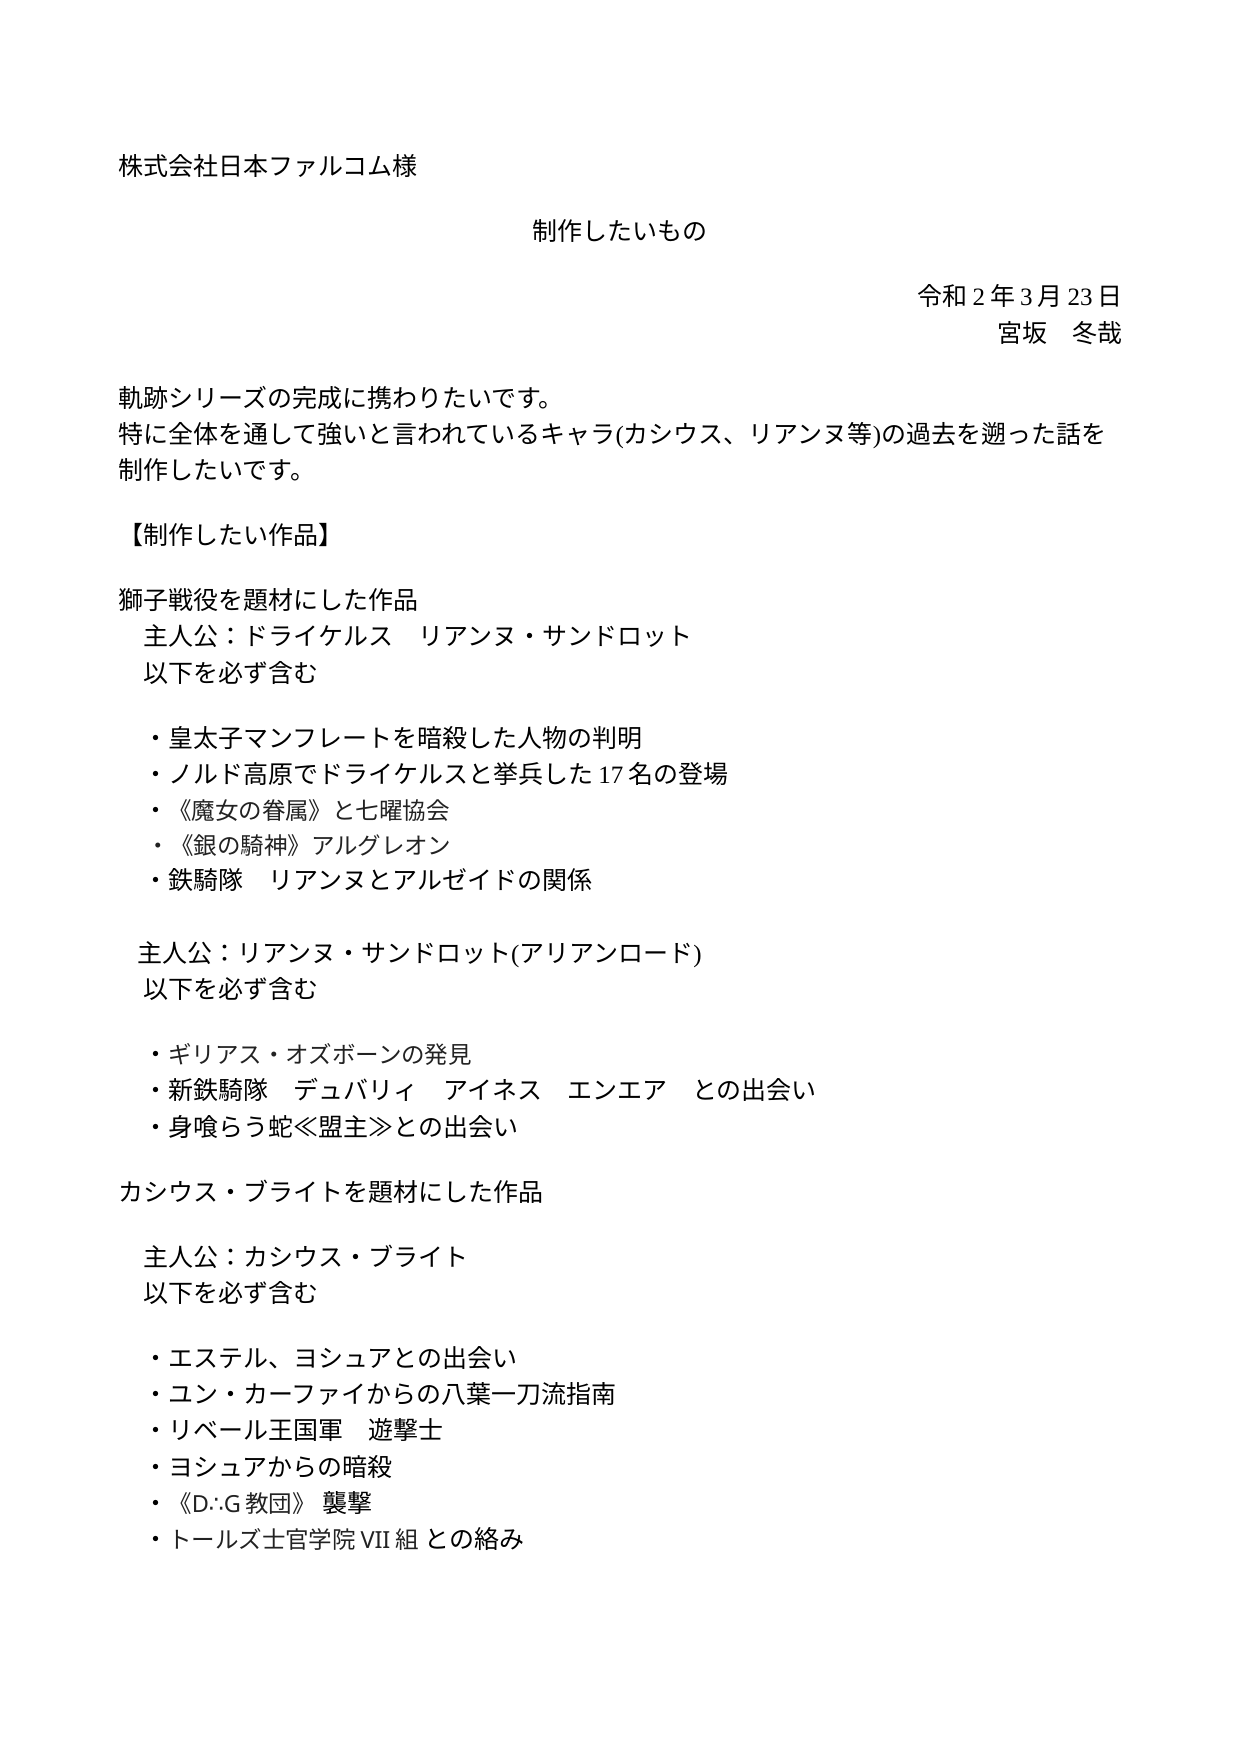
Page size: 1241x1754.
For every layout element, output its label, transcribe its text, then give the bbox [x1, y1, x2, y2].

text ・鉄騎隊 リアンヌとアルゼイドの関係 [118, 861, 1122, 897]
text ・リベール王国軍 遊撃士 [118, 1411, 1122, 1447]
text ・エステル、ヨシュアとの出会い [118, 1338, 1122, 1374]
text ・トールズ士官学院VII組 との絡み [118, 1519, 1122, 1556]
text 宮坂 冬哉 [118, 313, 1122, 349]
text ・《D∴G教団》 襲撃 [118, 1483, 1122, 1519]
text ・ユン・カーファイからの八葉一刀流指南 [118, 1374, 1122, 1411]
text 軌跡シリーズの完成に携わりたいです。 [118, 378, 1122, 414]
text 主人公：ドライケルス リアンヌ・サンドロット [118, 617, 1122, 653]
text 以下を必ず含む [118, 653, 1122, 689]
text 株式会社日本ファルコム様 [118, 147, 1122, 183]
text 以下を必ず含む [118, 969, 1122, 1006]
text 主人公：リアンヌ・サンドロット(アリアンロード) [118, 933, 1122, 969]
text ・身喰らう蛇≪盟主≫との出会い [118, 1107, 1122, 1143]
text 特に全体を通して強いと言われているキャラ(カシウス、リアンヌ等)の過去を遡った話を制作したいです。 [118, 414, 1122, 487]
text カシウス・ブライトを題材にした作品 [118, 1172, 1122, 1208]
text ・ヨシュアからの暗殺 [118, 1447, 1122, 1483]
text 獅子戦役を題材にした作品 [118, 581, 1122, 617]
text ・新鉄騎隊 デュバリィ アイネス エンエア との出会い [118, 1071, 1122, 1107]
text ・ギリアス・オズボーンの発見 [118, 1034, 1122, 1071]
text ・《魔女の眷属》と七曜協会 [118, 791, 1122, 827]
text 【制作したい作品】 [118, 516, 1122, 552]
text 主人公：カシウス・ブライト [118, 1237, 1122, 1273]
text 以下を必ず含む [118, 1273, 1122, 1309]
text ・《銀の騎神》アルグレオン [118, 827, 1122, 861]
text ・皇太子マンフレートを暗殺した人物の判明 [118, 718, 1122, 754]
text 制作したいもの [118, 212, 1122, 248]
text ・ノルド高原でドライケルスと挙兵した17名の登場 [118, 754, 1122, 791]
text 令和2年3月23日 [118, 277, 1122, 313]
